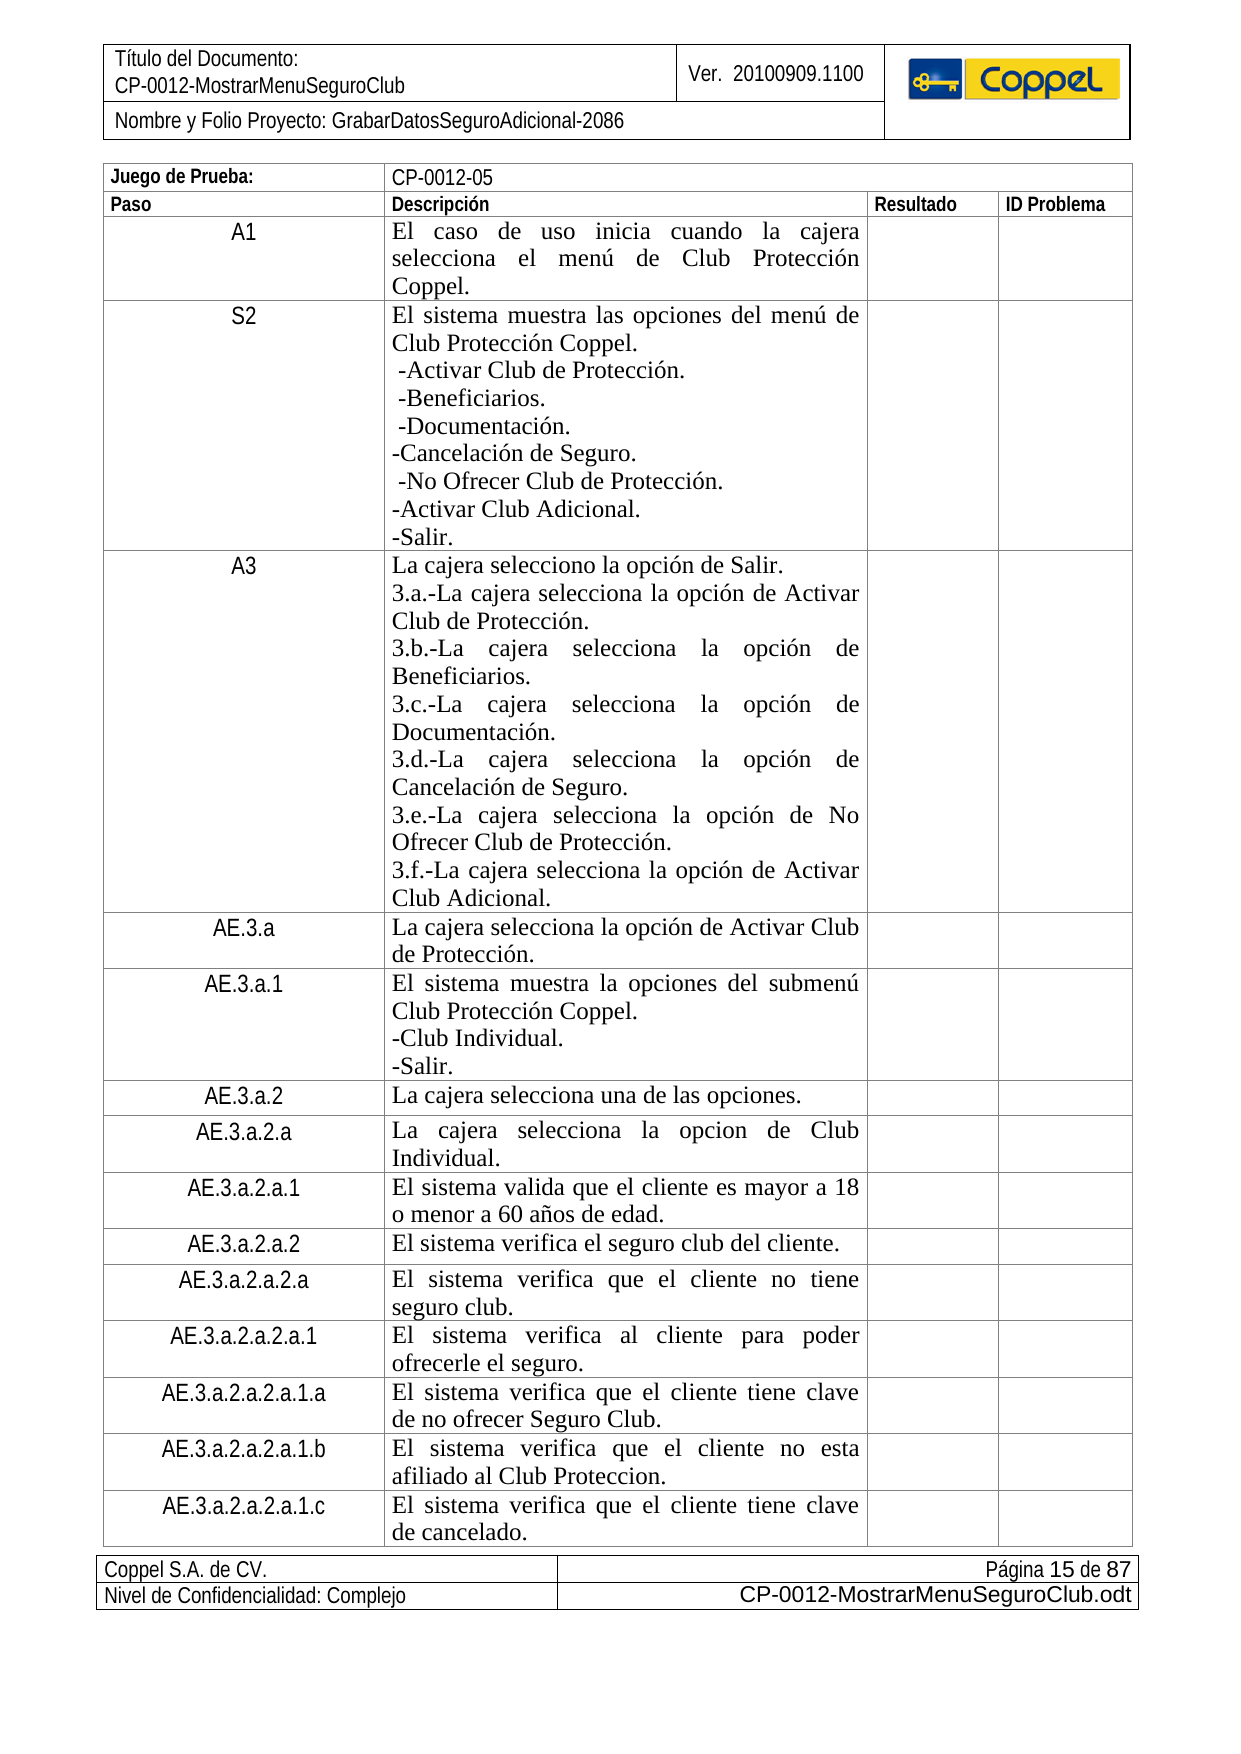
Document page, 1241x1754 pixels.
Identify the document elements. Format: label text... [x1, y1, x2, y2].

table_cell [868, 1081, 998, 1115]
table_cell [868, 217, 998, 300]
table_cell [999, 1434, 1132, 1490]
table_cell AE.3.a.2.a [104, 1116, 384, 1172]
table_cell AE.3.a.2.a.2.a.1.b [104, 1434, 384, 1490]
table_cell [999, 969, 1132, 1080]
table_cell [868, 1378, 998, 1433]
table_cell Resultado [868, 192, 998, 216]
table_cell [999, 301, 1132, 550]
table_cell [999, 1491, 1132, 1546]
table_cell [868, 1173, 998, 1228]
table_cell [999, 217, 1132, 300]
table_cell [868, 1434, 998, 1490]
table_cell El sistema valida que el cliente es mayor a 18 o menor a 60 años de edad. [385, 1173, 867, 1228]
table_cell [999, 1321, 1132, 1377]
table_cell El sistema verifica que el cliente tiene clave de cancelado. [385, 1491, 867, 1546]
table_cell [999, 1116, 1132, 1172]
table_cell AE.3.a.2.a.2.a.1.c [104, 1491, 384, 1546]
table_cell AE.3.a.1 [104, 969, 384, 1080]
table_cell [999, 1229, 1132, 1264]
table_cell La cajera selecciono la opción de Salir. 3.a.-La cajera selecciona la opción de Activar Club de Protección. 3.b.-La cajera selecciona la opción de Beneficiarios. 3.c.-La cajera selecciona la opción de Documentación. 3.d.-La cajera selecciona la opción de Cancelación de Seguro. 3.e.-La cajera selecciona la opción de No Ofrecer Club de Protección. 3.f.-La cajera selecciona la opción de Activar Club Adicional. [385, 551, 867, 912]
table_cell A1 [104, 217, 384, 300]
table_cell AE.3.a [104, 913, 384, 968]
table_cell AE.3.a.2.a.2.a [104, 1265, 384, 1320]
table_cell [999, 1378, 1132, 1433]
table_cell [999, 551, 1132, 912]
table_cell [868, 1491, 998, 1546]
table_cell El sistema verifica al cliente para poder ofrecerle el seguro. [385, 1321, 867, 1377]
table_cell El sistema verifica el seguro club del cliente. [385, 1229, 867, 1264]
table_cell AE.3.a.2.a.2 [104, 1229, 384, 1264]
table_header Juego de Prueba: [104, 164, 384, 191]
table_header CP-0012-05 [385, 164, 1132, 191]
table_cell Paso [104, 192, 384, 216]
table_cell S2 [104, 301, 384, 550]
table_cell El sistema verifica que el cliente no tiene seguro club. [385, 1265, 867, 1320]
table_cell [868, 1265, 998, 1320]
table_cell El sistema muestra la opciones del submenú Club Protección Coppel. -Club Individual. -Salir. [385, 969, 867, 1080]
table_cell [868, 551, 998, 912]
table_cell [999, 1265, 1132, 1320]
table_cell AE.3.a.2.a.1 [104, 1173, 384, 1228]
table_cell [868, 301, 998, 550]
table_cell Descripción [385, 192, 867, 216]
table_cell El sistema verifica que el cliente tiene clave de no ofrecer Seguro Club. [385, 1378, 867, 1433]
table_cell AE.3.a.2.a.2.a.1.a [104, 1378, 384, 1433]
table_cell El caso de uso inicia cuando la cajera selecciona el menú de Club Protección Coppel. [385, 217, 867, 300]
table_cell [868, 913, 998, 968]
table_cell La cajera selecciona la opción de Activar Club de Protección. [385, 913, 867, 968]
table_cell A3 [104, 551, 384, 912]
table_cell El sistema verifica que el cliente no esta afiliado al Club Proteccion. [385, 1434, 867, 1490]
table_cell [999, 913, 1132, 968]
table_cell AE.3.a.2 [104, 1081, 384, 1115]
table_cell [868, 969, 998, 1080]
table_cell La cajera selecciona una de las opciones. [385, 1081, 867, 1115]
table_cell La cajera selecciona la opcion de Club Individual. [385, 1116, 867, 1172]
table_cell [868, 1116, 998, 1172]
table_cell [868, 1321, 998, 1377]
table_cell ID Problema [999, 192, 1132, 216]
table_cell [868, 1229, 998, 1264]
table_cell El sistema muestra las opciones del menú de Club Protección Coppel. -Activar Club de Protección. -Beneficiarios. -Documentación. -Cancelación de Seguro. -No Ofrecer Club de Protección. -Activar Club Adicional. -Salir. [385, 301, 867, 550]
table_cell [999, 1173, 1132, 1228]
table_cell [999, 1081, 1132, 1115]
table_cell AE.3.a.2.a.2.a.1 [104, 1321, 384, 1377]
